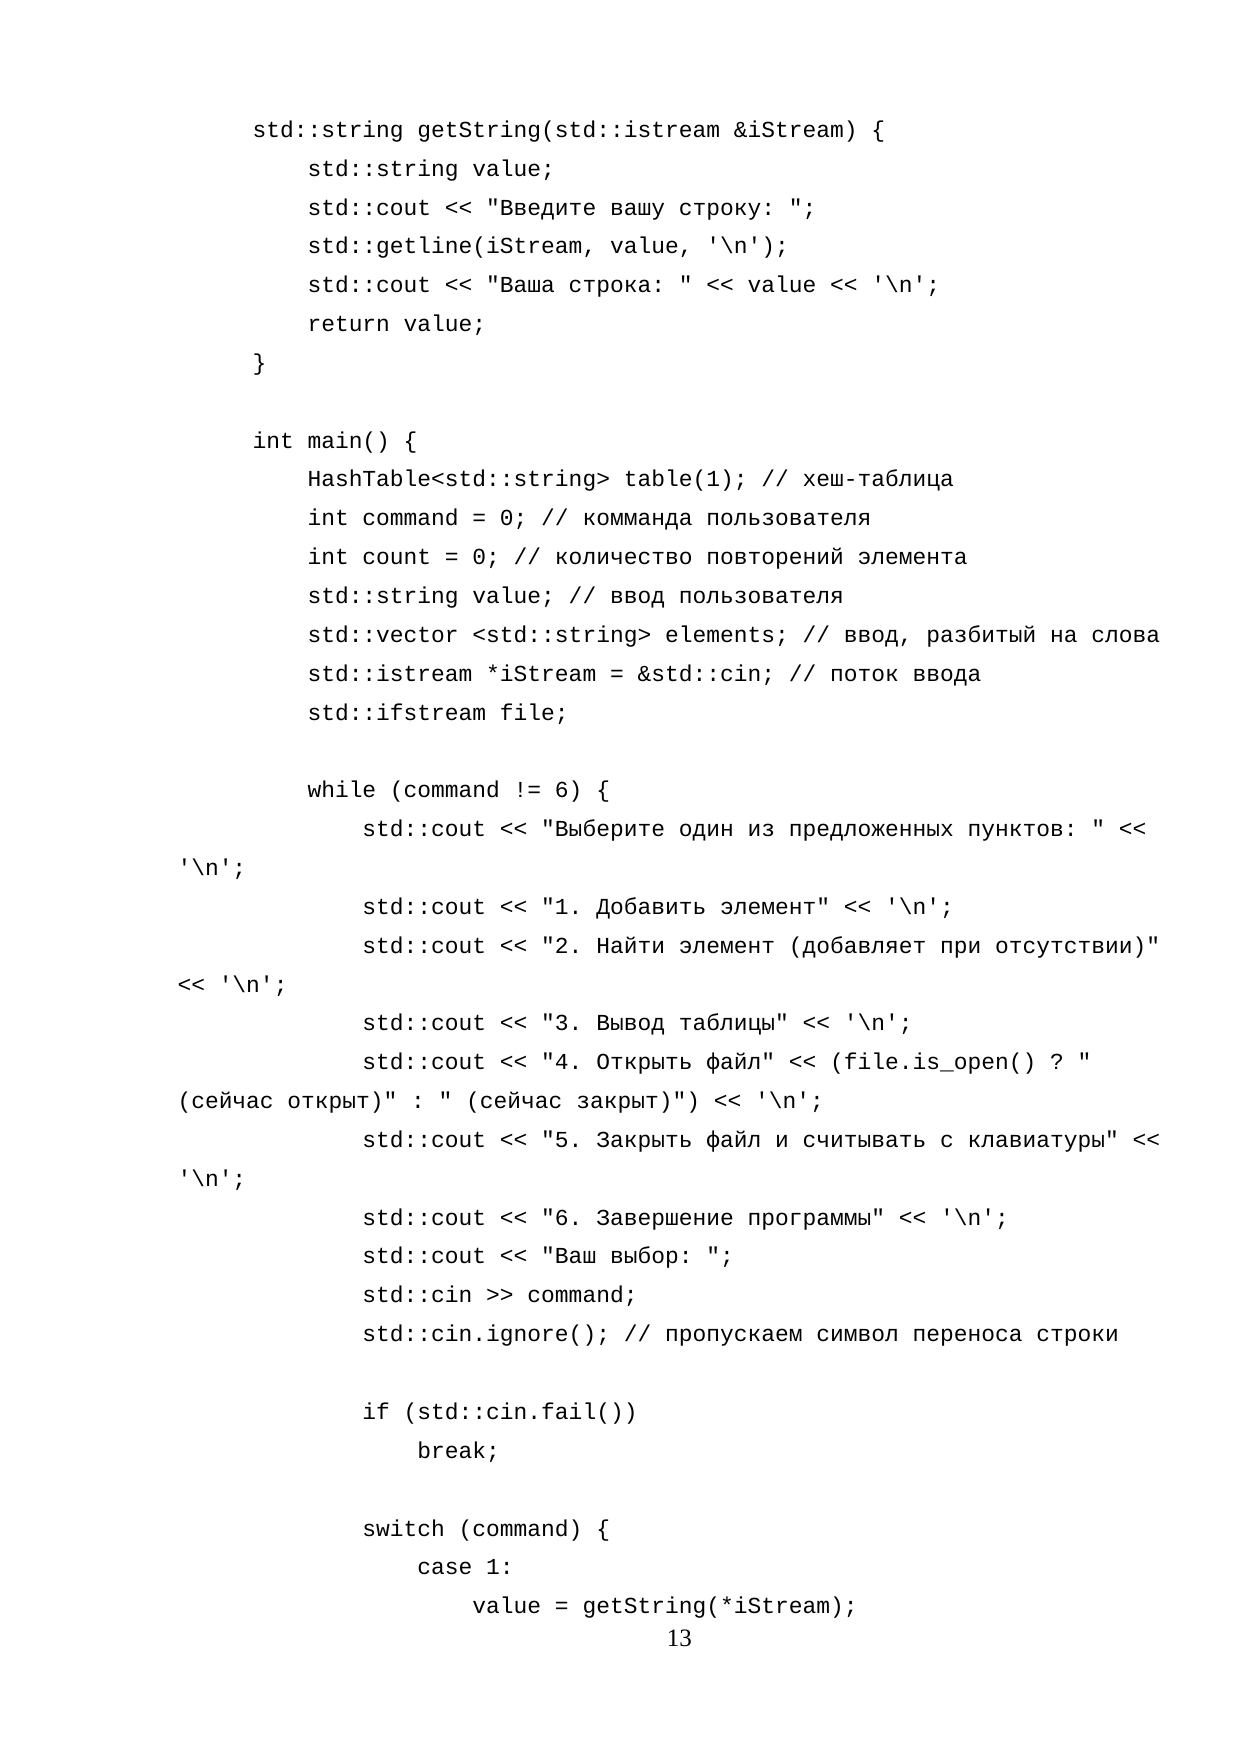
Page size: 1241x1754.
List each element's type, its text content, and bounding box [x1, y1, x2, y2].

text int command = 0; // комманда пользователя [177, 507, 1181, 533]
text return value; [177, 312, 1181, 338]
text std::cout << "5. Закрыть файл и считывать с клавиатуры" << '\n'; [177, 1128, 1181, 1193]
text std::string value; [177, 157, 1181, 183]
text std::cout << "2. Найти элемент (добавляет при отсутствии)" << '\n'; [177, 934, 1181, 999]
text while (command != 6) { [177, 779, 1181, 804]
text std::cout << "Ваш выбор: "; [177, 1245, 1181, 1271]
text std::cout << "Ваша строка: " << value << '\n'; [177, 273, 1181, 299]
text std::cout << "6. Завершение программы" << '\n'; [177, 1206, 1181, 1232]
text value = getString(*iStream); [177, 1594, 1181, 1621]
text int count = 0; // количество повторений элемента [177, 546, 1181, 571]
text std::cin.ignore(); // пропускаем символ переноса строки [177, 1323, 1181, 1348]
text std::cout << "4. Открыть файл" << (file.is_open() ? " (сейчас открыт)" : " (сейчас закрыт)") << '\n'; [177, 1051, 1181, 1115]
text std::string getString(std::istream &iStream) { [177, 118, 1181, 144]
text std::cin >> command; [177, 1284, 1181, 1310]
text std::istream *iStream = &std::cin; // поток ввода [177, 662, 1181, 688]
text std::cout << "Выберите один из предложенных пунктов: " << '\n'; [177, 817, 1181, 882]
text } [177, 351, 1181, 377]
text std::string value; // ввод пользователя [177, 584, 1181, 610]
text if (std::cin.fail()) [177, 1400, 1181, 1426]
text std::cout << "3. Вывод таблицы" << '\n'; [177, 1012, 1181, 1038]
text std::cout << "Введите вашу строку: "; [177, 196, 1181, 222]
text case 1: [177, 1556, 1181, 1582]
text switch (command) { [177, 1517, 1181, 1543]
text std::cout << "1. Добавить элемент" << '\n'; [177, 895, 1181, 921]
text HashTable<std::string> table(1); // хеш-таблица [177, 468, 1181, 494]
text int main() { [177, 429, 1181, 455]
text std::getline(iStream, value, '\n'); [177, 235, 1181, 261]
text std::vector <std::string> elements; // ввод, разбитый на слова [177, 623, 1181, 649]
text std::ifstream file; [177, 701, 1181, 727]
text break; [177, 1439, 1181, 1465]
